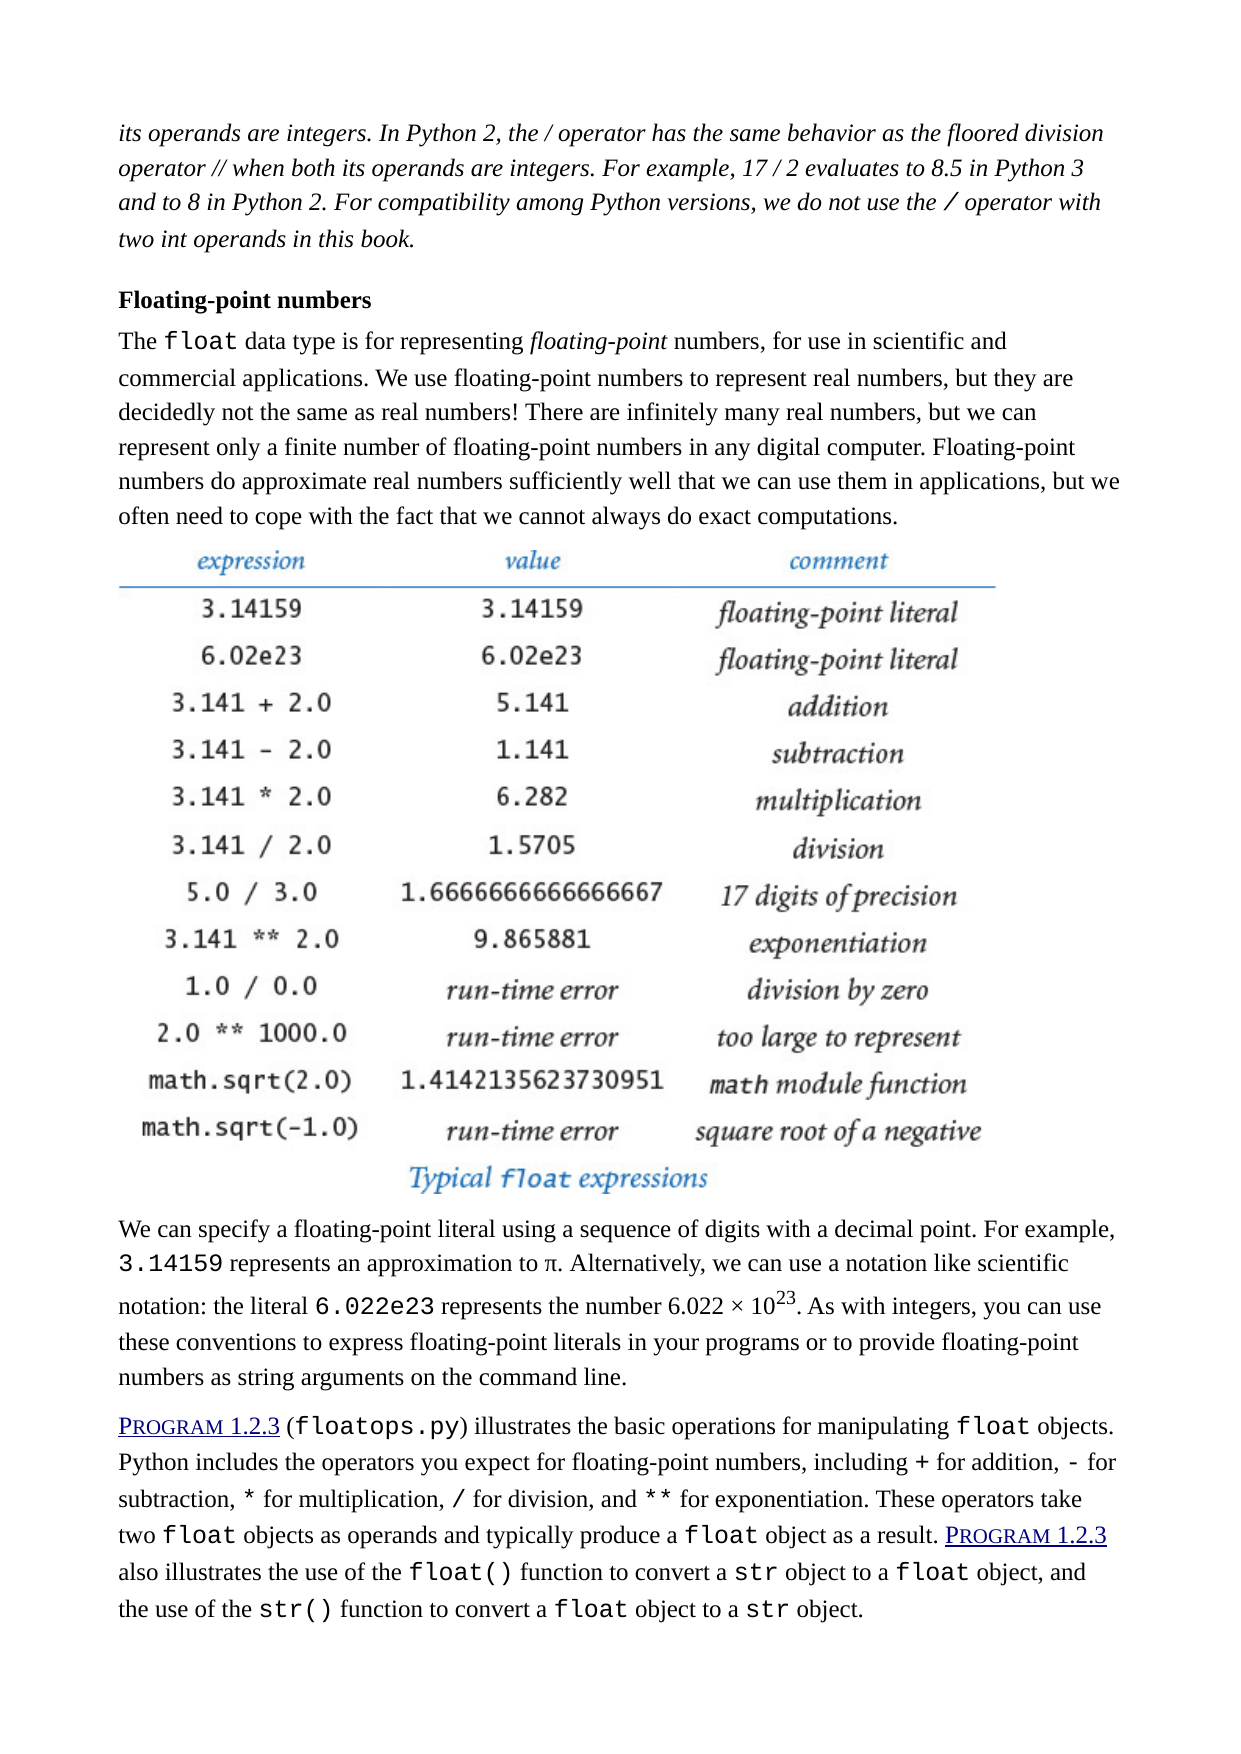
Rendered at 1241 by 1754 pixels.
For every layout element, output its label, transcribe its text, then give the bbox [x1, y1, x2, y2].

subtitle Floating-point numbers [118, 285, 1122, 314]
text We can specify a floating-point literal using a sequence of digits with a decimal point. For example, 3.14159 represents an approximation to π. Alternatively, we can use a notation like scientific notation: the literal 6.022e23 represents the number 6.022 × 1023. As with integers, you can use these conventions to express floating-point literals in your programs or to provide floating-point numbers as string arguments on the command line. [118, 1214, 1122, 1391]
text The float data type is for representing floating-point numbers, for use in scientific and commercial applications. We use floating-point numbers to represent real numbers, but they are decidedly not the same as real numbers! There are infinitely many real numbers, but we can represent only a finite number of floating-point numbers in any digital computer. Floating-point numbers do approximate real numbers sufficiently well that we can use them in applications, but we often need to cope with the fact that we cannot always do exact computations. [118, 326, 1122, 530]
picture [118, 550, 997, 1194]
text its operands are integers. In Python 2, the / operator has the same behavior as the floored division operator // when both its operands are integers. For example, 17 / 2 evaluates to 8.5 in Python 3 and to 8 in Python 2. For compatibility among Python versions, we do not use the / operator with two int operands in this book. [118, 118, 1122, 252]
text PROGRAM 1.2.3 (floatops.py) illustrates the basic operations for manipulating float objects. Python includes the operators you expect for floating-point numbers, including + for addition, - for subtraction, * for multiplication, / for division, and ** for exponentiation. These operators take two float objects as operands and typically produce a float object as a result. PROGRAM 1.2.3 also illustrates the use of the float() function to convert a str object to a float object, and the use of the str() function to convert a float object to a str object. [118, 1411, 1122, 1624]
